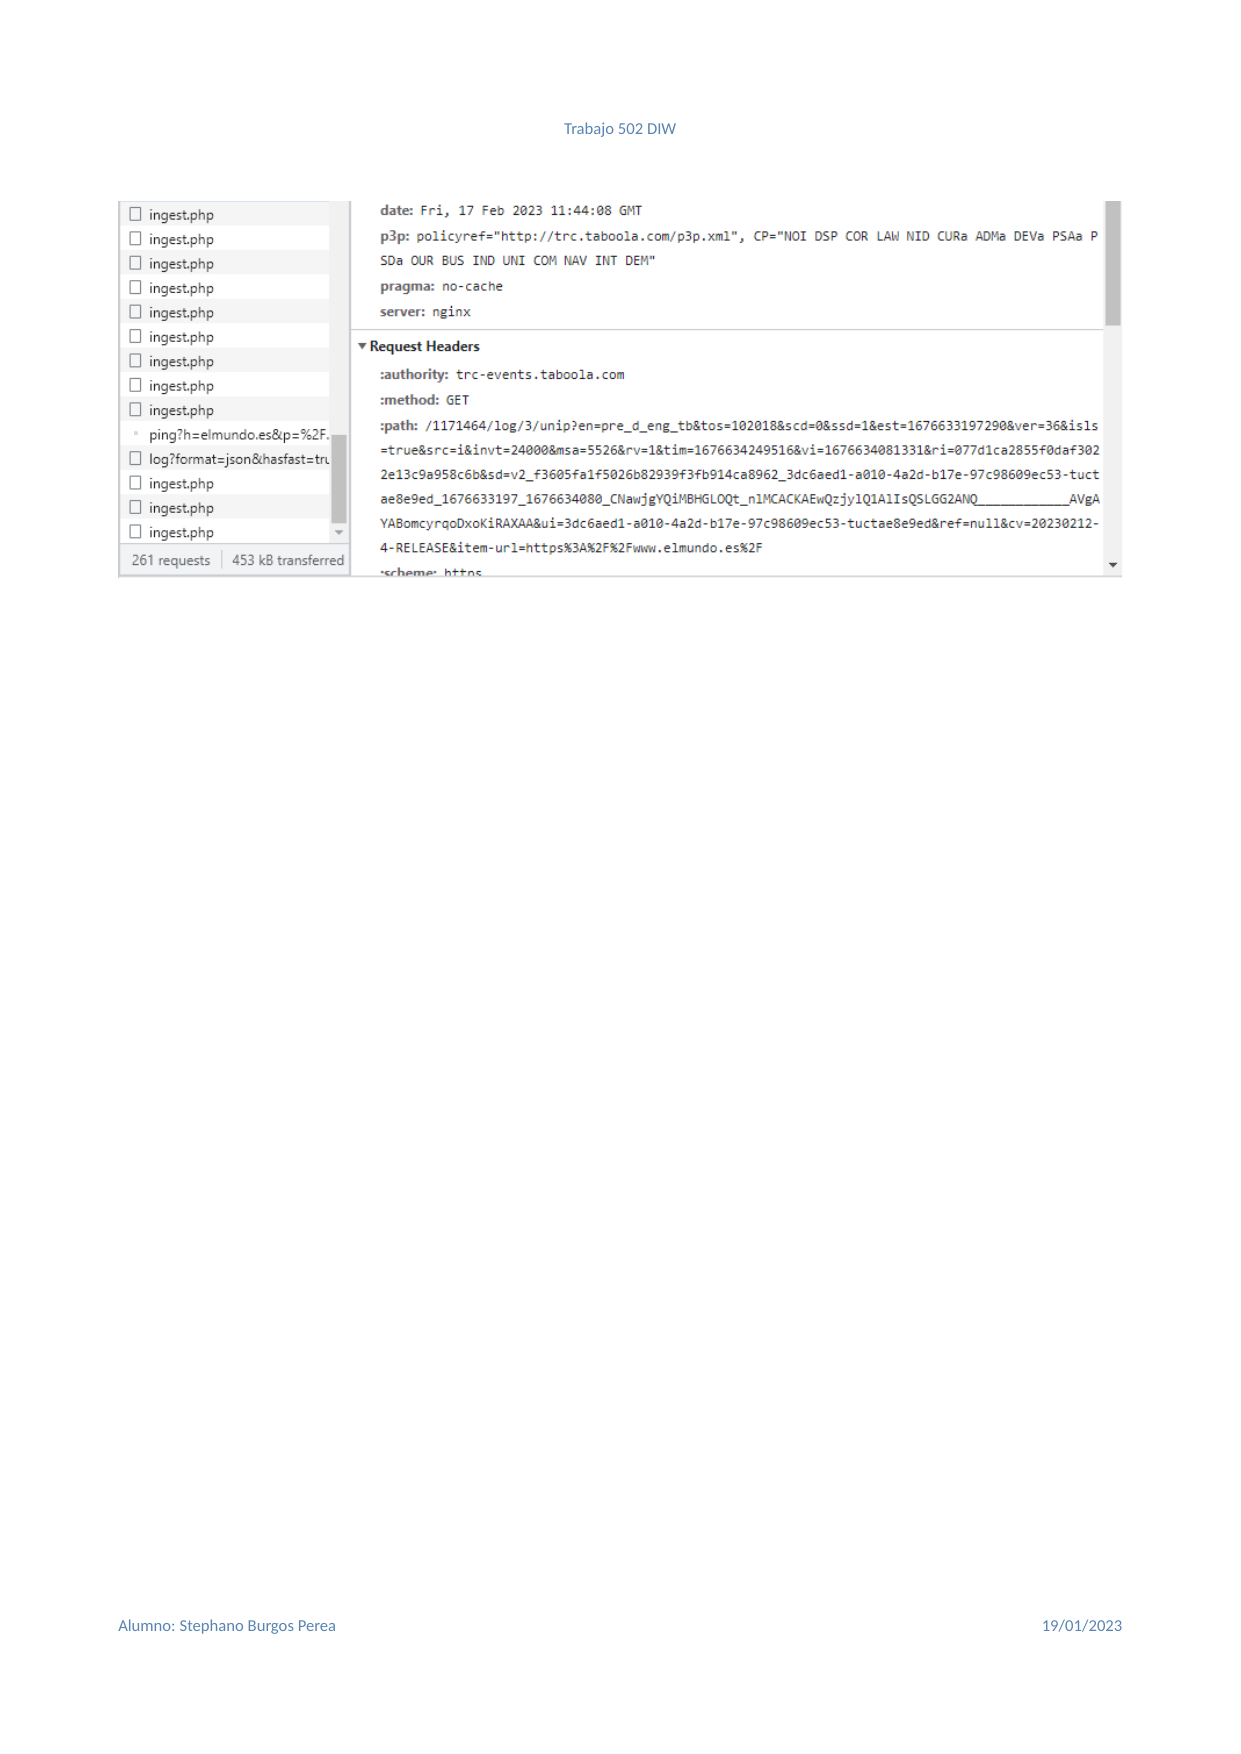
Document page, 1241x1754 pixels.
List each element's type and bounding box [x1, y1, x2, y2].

picture [118, 201, 1123, 578]
